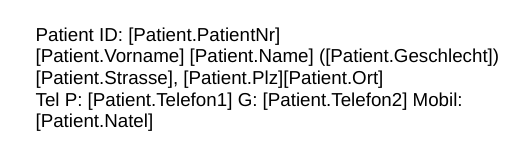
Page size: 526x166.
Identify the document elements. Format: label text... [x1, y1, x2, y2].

text Tel P: [Patient.Telefon1] G: [Patient.Telefon2] Mobil: [Patient.Natel] [35, 88, 526, 131]
text [Patient.Strasse], [Patient.Plz][Patient.Ort] [35, 67, 526, 88]
text Patient ID: [Patient.PatientNr] [35, 24, 526, 45]
text [Patient.Vorname] [Patient.Name] ([Patient.Geschlecht]) [35, 45, 526, 67]
